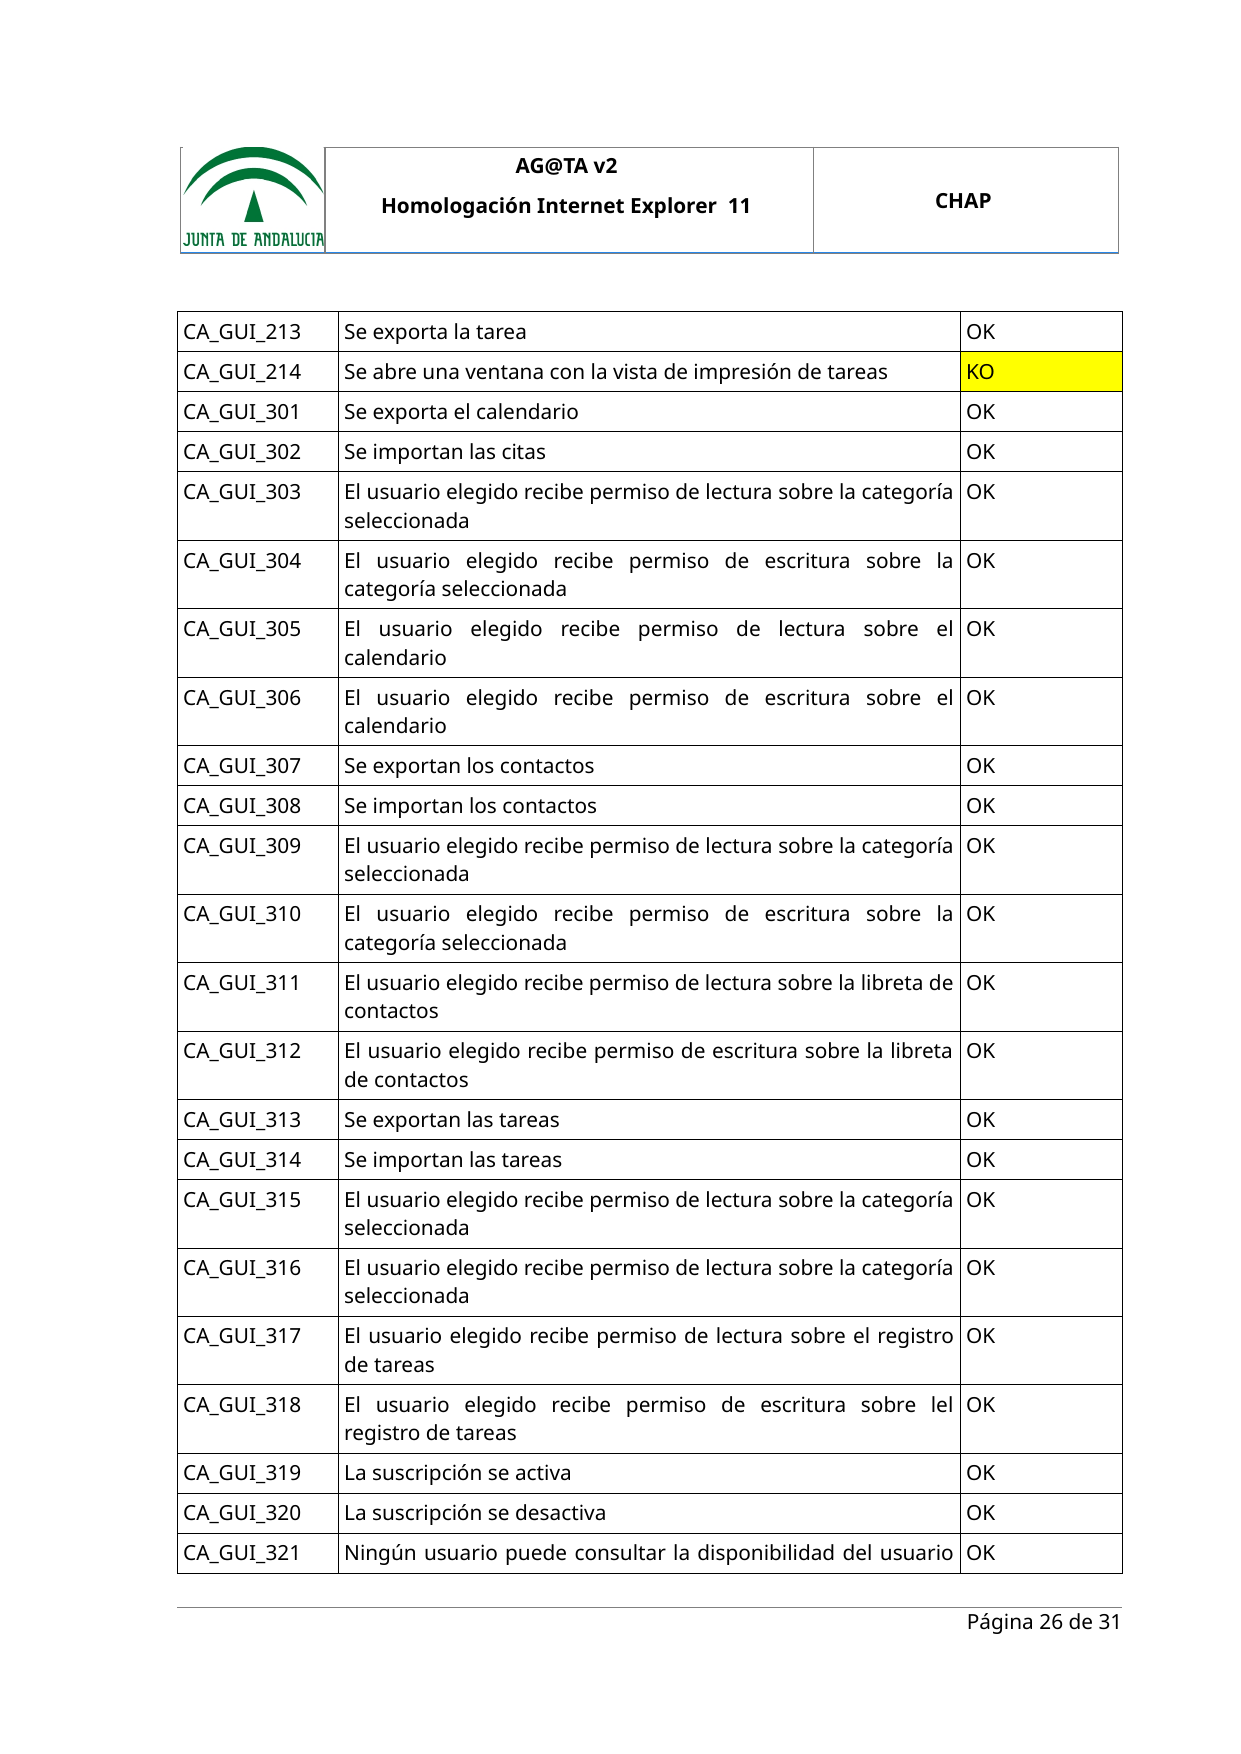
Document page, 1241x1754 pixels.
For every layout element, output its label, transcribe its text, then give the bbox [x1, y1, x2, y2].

table_cell Se exportan las tareas [339, 1100, 960, 1139]
table_cell CA_GUI_301 [178, 392, 338, 431]
table_cell La suscripción se desactiva [339, 1494, 960, 1533]
table_cell OK [961, 963, 1122, 1031]
table_cell El usuario elegido recibe permiso de escritura sobre el calendario [339, 678, 960, 745]
table_cell Se exportan los contactos [339, 746, 960, 785]
table_cell OK [961, 1100, 1122, 1139]
table_cell OK [961, 1454, 1122, 1493]
table_cell El usuario elegido recibe permiso de lectura sobre el calendario [339, 609, 960, 677]
table_cell El usuario elegido recibe permiso de escritura sobre lel registro de tareas [339, 1385, 960, 1453]
table_cell El usuario elegido recibe permiso de lectura sobre la categoría seleccionada [339, 1180, 960, 1247]
table_cell KO [961, 352, 1122, 391]
table_cell Se importan los contactos [339, 786, 960, 825]
picture [183, 147, 324, 246]
table_cell CA_GUI_310 [178, 895, 338, 962]
table_cell CA_GUI_303 [178, 472, 338, 540]
table_cell OK [961, 1140, 1122, 1179]
table_cell Se exporta la tarea [339, 312, 960, 351]
table_cell Se importan las citas [339, 432, 960, 471]
table_cell CA_GUI_309 [178, 826, 338, 894]
table_cell CA_GUI_315 [178, 1180, 338, 1247]
table_cell OK [961, 472, 1122, 540]
table_cell OK [961, 826, 1122, 894]
table_cell OK [961, 432, 1122, 471]
table_cell Ningún usuario puede consultar la disponibilidad del usuario [339, 1534, 960, 1573]
table_cell CA_GUI_319 [178, 1454, 338, 1493]
table_cell CA_GUI_213 [178, 312, 338, 351]
table_cell CA_GUI_304 [178, 541, 338, 608]
table_cell CA_GUI_214 [178, 352, 338, 391]
table_cell OK [961, 1249, 1122, 1316]
table_cell OK [961, 312, 1122, 351]
table_cell OK [961, 1180, 1122, 1247]
table_cell La suscripción se activa [339, 1454, 960, 1493]
table_cell CA_GUI_318 [178, 1385, 338, 1453]
table_cell El usuario elegido recibe permiso de escritura sobre la libreta de contactos [339, 1032, 960, 1099]
table_cell CA_GUI_305 [178, 609, 338, 677]
table_cell OK [961, 1032, 1122, 1099]
table_cell CA_GUI_307 [178, 746, 338, 785]
table_cell OK [961, 1317, 1122, 1384]
table_cell OK [961, 678, 1122, 745]
table_cell CA_GUI_316 [178, 1249, 338, 1316]
table_cell CA_GUI_313 [178, 1100, 338, 1139]
table_cell OK [961, 392, 1122, 431]
table_cell CA_GUI_314 [178, 1140, 338, 1179]
table_cell OK [961, 541, 1122, 608]
table_cell OK [961, 609, 1122, 677]
table_cell Se exporta el calendario [339, 392, 960, 431]
table_cell CA_GUI_321 [178, 1534, 338, 1573]
table_cell El usuario elegido recibe permiso de lectura sobre la libreta de contactos [339, 963, 960, 1031]
table_cell Se abre una ventana con la vista de impresión de tareas [339, 352, 960, 391]
table_cell OK [961, 895, 1122, 962]
table_cell CA_GUI_302 [178, 432, 338, 471]
table_cell El usuario elegido recibe permiso de lectura sobre la categoría seleccionada [339, 826, 960, 894]
table_cell OK [961, 786, 1122, 825]
table_cell Se importan las tareas [339, 1140, 960, 1179]
table_cell CA_GUI_306 [178, 678, 338, 745]
table_cell El usuario elegido recibe permiso de escritura sobre la categoría seleccionada [339, 541, 960, 608]
table_cell CA_GUI_320 [178, 1494, 338, 1533]
table_cell CA_GUI_311 [178, 963, 338, 1031]
table_cell CA_GUI_317 [178, 1317, 338, 1384]
table_cell El usuario elegido recibe permiso de lectura sobre la categoría seleccionada [339, 472, 960, 540]
table_cell CA_GUI_308 [178, 786, 338, 825]
table_cell OK [961, 1534, 1122, 1573]
table_cell OK [961, 1385, 1122, 1453]
table_cell OK [961, 746, 1122, 785]
table_cell El usuario elegido recibe permiso de lectura sobre el registro de tareas [339, 1317, 960, 1384]
table_cell El usuario elegido recibe permiso de escritura sobre la categoría seleccionada [339, 895, 960, 962]
table_cell CA_GUI_312 [178, 1032, 338, 1099]
table_cell OK [961, 1494, 1122, 1533]
table_cell El usuario elegido recibe permiso de lectura sobre la categoría seleccionada [339, 1249, 960, 1316]
